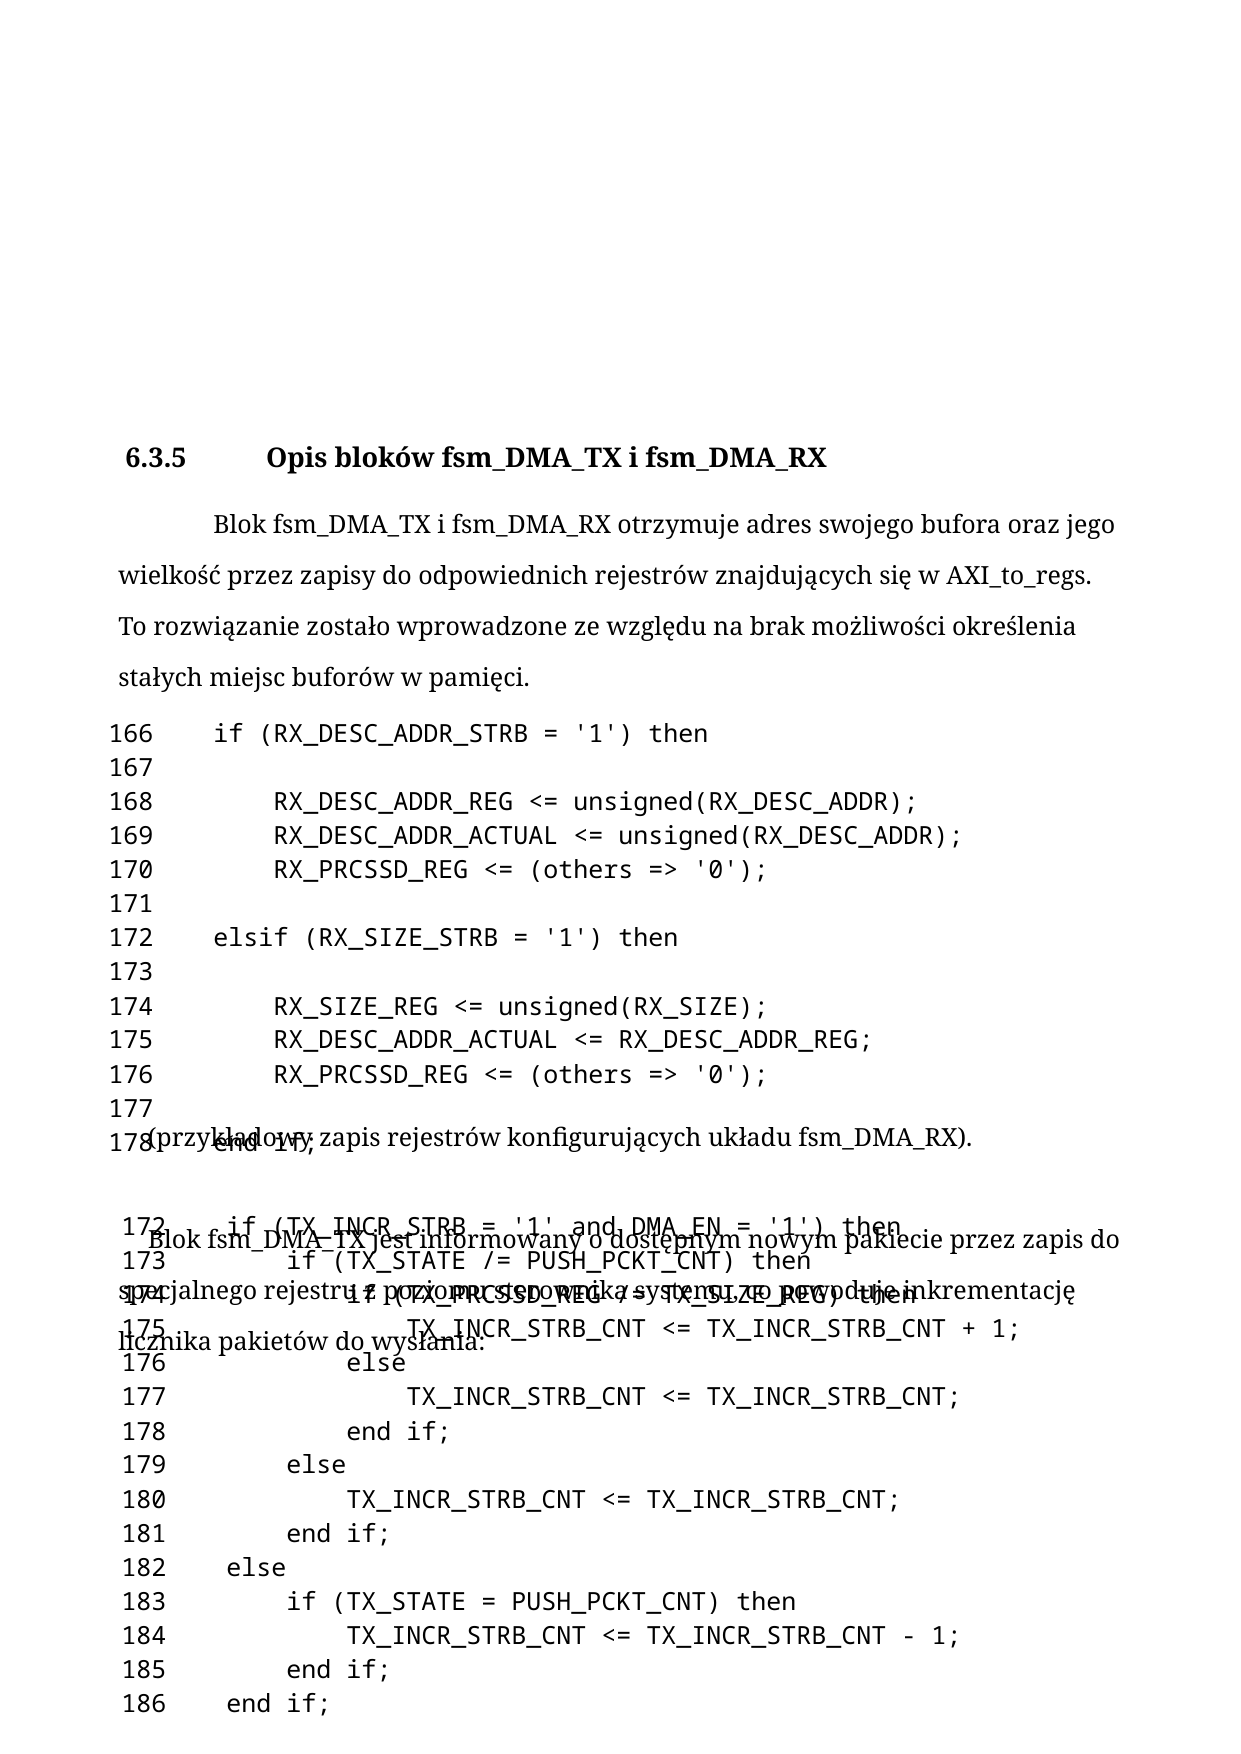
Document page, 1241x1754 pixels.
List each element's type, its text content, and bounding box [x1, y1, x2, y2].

subtitle Opis bloków fsm_DMA_TX i fsm_DMA_RX [118, 439, 1122, 476]
text Blok fsm_DMA_TX i fsm_DMA_RX otrzymuje adres swojego bufora oraz jego wielkość przez zapisy do odpowiednich rejestrów znajdujących się w AXI_to_regs. To rozwiązanie zostało wprowadzone ze względu na brak możliwości określenia stałych miejsc buforów w pamięci. [118, 507, 1122, 694]
text (przykładowy zapis rejestrów konfigurujących układu fsm_DMA_RX). [118, 1119, 1122, 1153]
text Blok fsm_DMA_TX jest informowany o dostępnym nowym pakiecie przez zapis do specjalnego rejestru z poziomu sterownika systemu, co powoduje inkrementację licznika pakietów do wysłania: [118, 1221, 1122, 1357]
